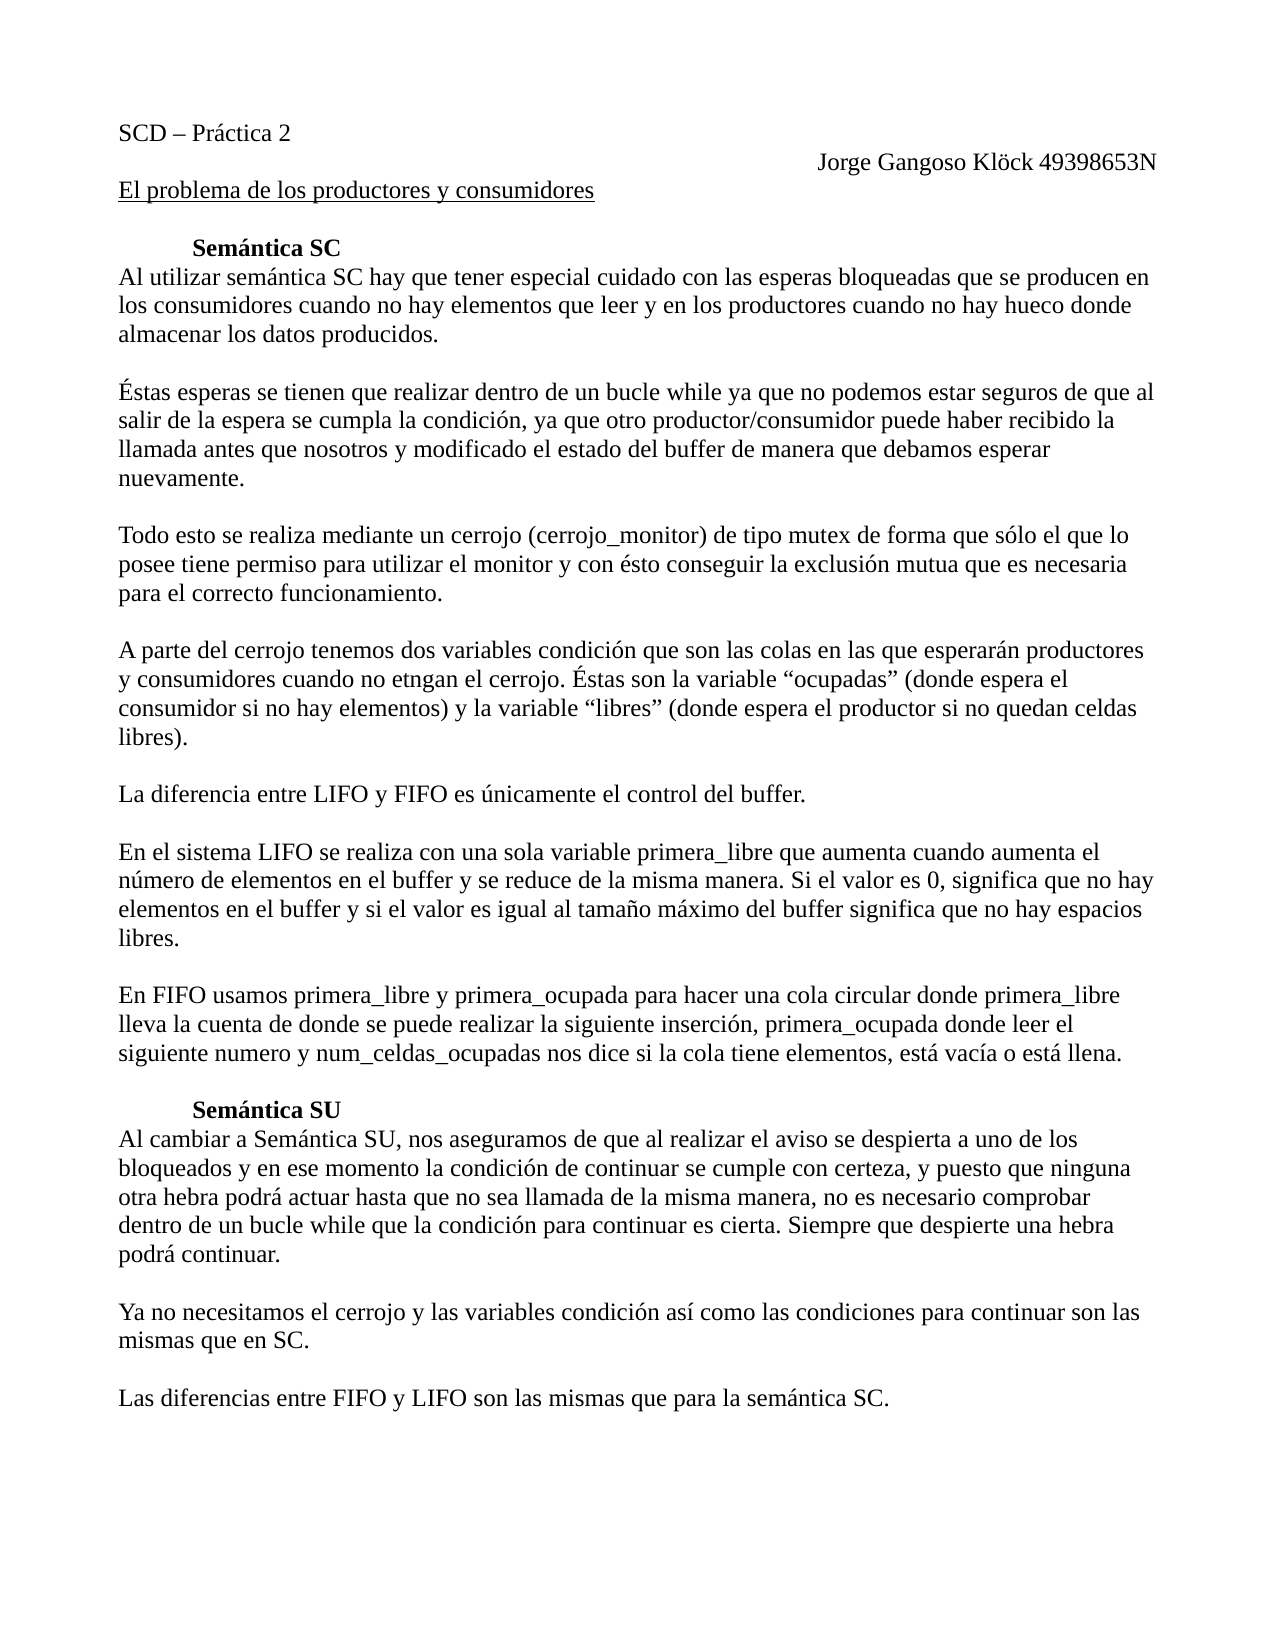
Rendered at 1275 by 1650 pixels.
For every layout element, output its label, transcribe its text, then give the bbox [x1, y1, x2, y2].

text En FIFO usamos primera_libre y primera_ocupada para hacer una cola circular donde primera_libre lleva la cuenta de donde se puede realizar la siguiente inserción, primera_ocupada donde leer el siguiente numero y num_celdas_ocupadas nos dice si la cola tiene elementos, está vacía o está llena. [118, 981, 1157, 1067]
text SCD – Práctica 2 [118, 118, 1157, 147]
text Jorge Gangoso Klöck 49398653N [118, 147, 1157, 176]
text Las diferencias entre FIFO y LIFO son las mismas que para la semántica SC. [118, 1383, 1157, 1412]
text El problema de los productores y consumidores [118, 176, 1157, 204]
text Ya no necesitamos el cerrojo y las variables condición así como las condiciones para continuar son las mismas que en SC. [118, 1297, 1157, 1354]
text Al utilizar semántica SC hay que tener especial cuidado con las esperas bloqueadas que se producen en los consumidores cuando no hay elementos que leer y en los productores cuando no hay hueco donde almacenar los datos producidos. [118, 262, 1157, 348]
text Semántica SU [118, 1096, 1157, 1124]
text La diferencia entre LIFO y FIFO es únicamente el control del buffer. [118, 779, 1157, 808]
text Al cambiar a Semántica SU, nos aseguramos de que al realizar el aviso se despierta a uno de los bloqueados y en ese momento la condición de continuar se cumple con certeza, y puesto que ninguna otra hebra podrá actuar hasta que no sea llamada de la misma manera, no es necesario comprobar dentro de un bucle while que la condición para continuar es cierta. Siempre que despierte una hebra podrá continuar. [118, 1124, 1157, 1268]
text Todo esto se realiza mediante un cerrojo (cerrojo_monitor) de tipo mutex de forma que sólo el que lo posee tiene permiso para utilizar el monitor y con ésto conseguir la exclusión mutua que es necesaria para el correcto funcionamiento. [118, 521, 1157, 607]
text Semántica SC [118, 233, 1157, 262]
text Éstas esperas se tienen que realizar dentro de un bucle while ya que no podemos estar seguros de que al salir de la espera se cumpla la condición, ya que otro productor/consumidor puede haber recibido la llamada antes que nosotros y modificado el estado del buffer de manera que debamos esperar nuevamente. [118, 377, 1157, 492]
text A parte del cerrojo tenemos dos variables condición que son las colas en las que esperarán productores y consumidores cuando no etngan el cerrojo. Éstas son la variable “ocupadas” (donde espera el consumidor si no hay elementos) y la variable “libres” (donde espera el productor si no quedan celdas libres). [118, 636, 1157, 751]
text En el sistema LIFO se realiza con una sola variable primera_libre que aumenta cuando aumenta el número de elementos en el buffer y se reduce de la misma manera. Si el valor es 0, significa que no hay elementos en el buffer y si el valor es igual al tamaño máximo del buffer significa que no hay espacios libres. [118, 837, 1157, 952]
